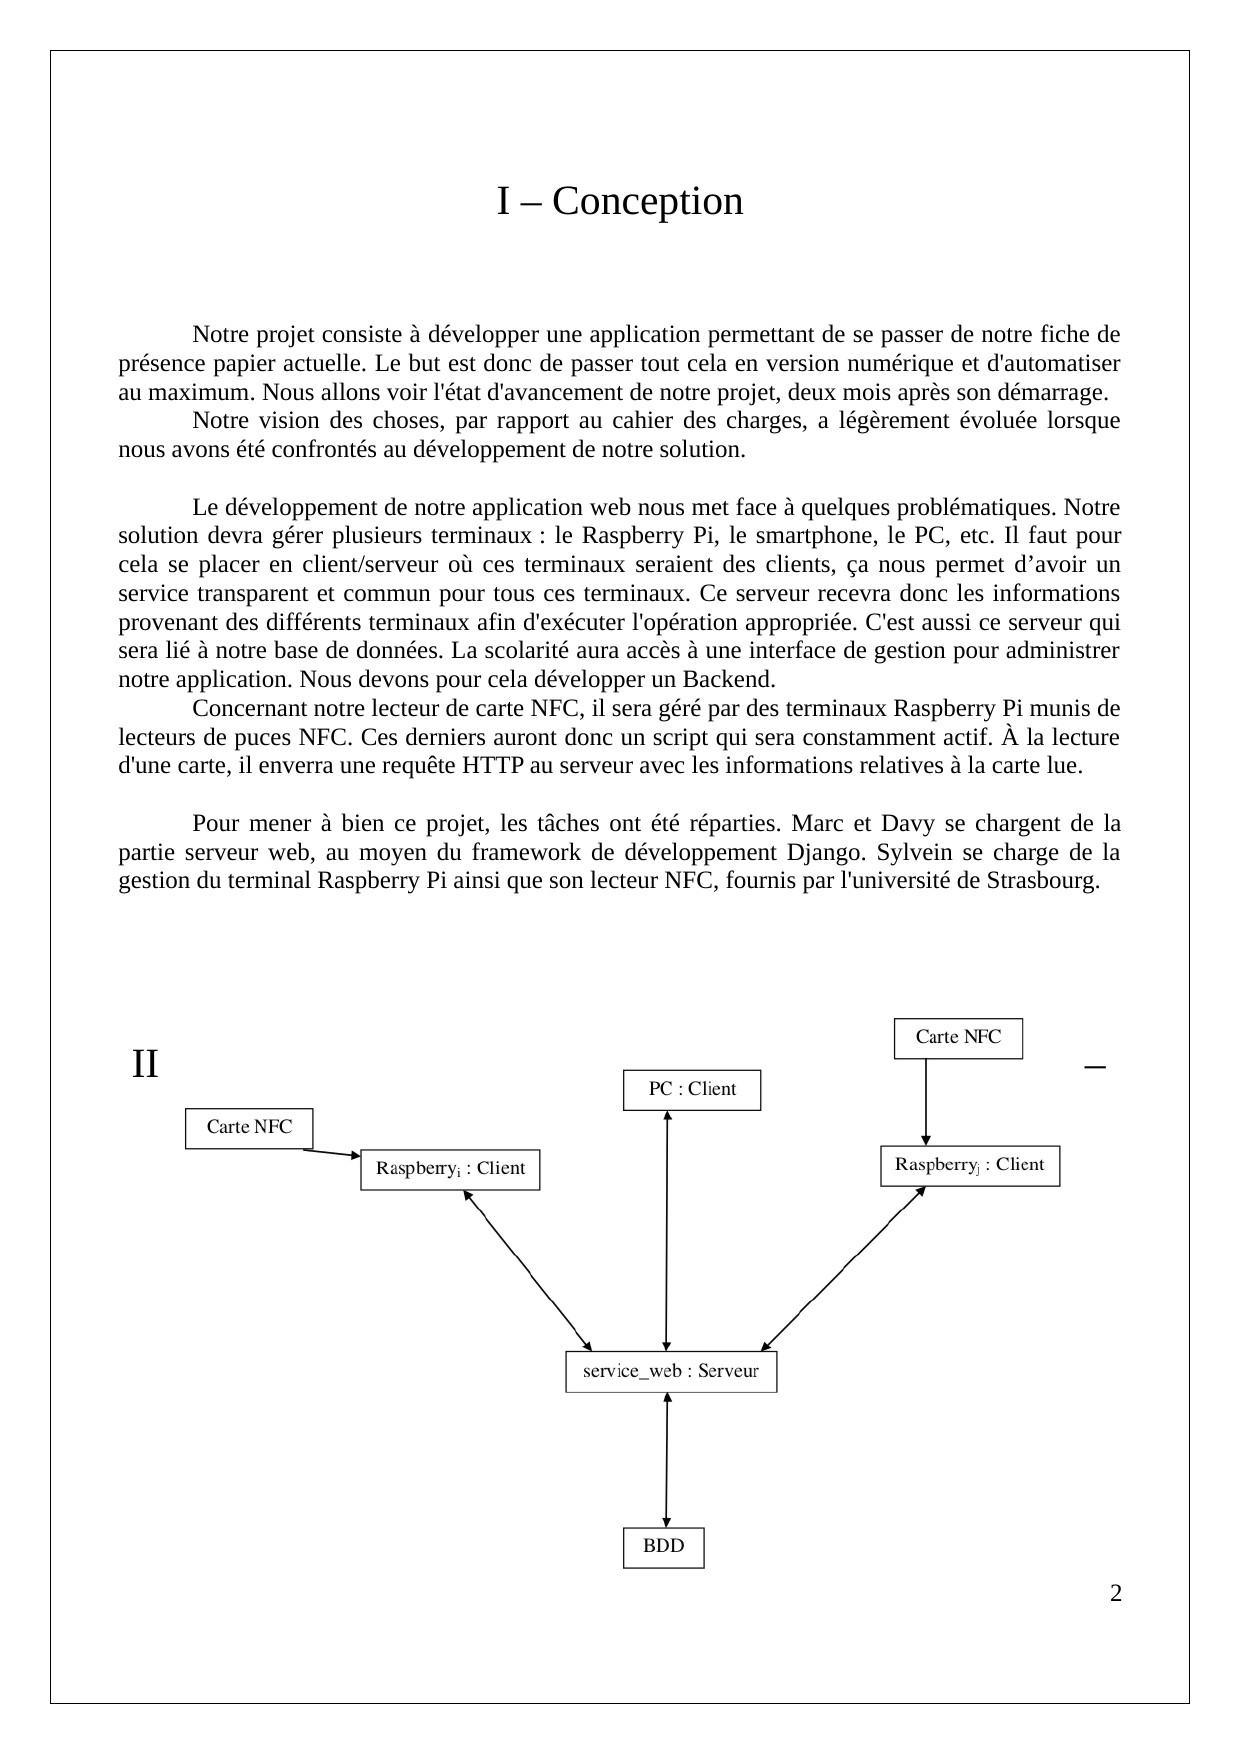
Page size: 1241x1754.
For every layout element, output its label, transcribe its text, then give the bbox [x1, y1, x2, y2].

text – [1068, 1038, 1122, 1086]
text Concernant notre lecteur de carte NFC, il sera géré par des terminaux Raspberry Pi munis de lecteurs de puces NFC. Ces derniers auront donc un script qui sera constamment actif. À la lecture d'une carte, il enverra une requête HTTP au serveur avec les informations relatives à la carte lue. [118, 693, 1122, 779]
text Notre vision des choses, par rapport au cahier des charges, a légèrement évoluée lorsque nous avons été confrontés au développement de notre solution. [118, 406, 1122, 463]
text II [118, 1038, 172, 1086]
text I – Conception [118, 176, 1122, 223]
text Le développement de notre application web nous met face à quelques problématiques. Notre solution devra gérer plusieurs terminaux : le Raspberry Pi, le smartphone, le PC, etc. Il faut pour cela se placer en client/serveur où ces terminaux seraient des clients, ça nous permet d’avoir un service transparent et commun pour tous ces terminaux. Ce serveur recevra donc les informations provenant des différents terminaux afin d'exécuter l'opération appropriée. C'est aussi ce serveur qui sera lié à notre base de données. La scolarité aura accès à une interface de gestion pour administrer notre application. Nous devons pour cela développer un Backend. [118, 492, 1122, 693]
text Notre projet consiste à développer une application permettant de se passer de notre fiche de présence papier actuelle. Le but est donc de passer tout cela en version numérique et d'automatiser au maximum. Nous allons voir l'état d'avancement de notre projet, deux mois après son démarrage. [118, 319, 1122, 406]
text Pour mener à bien ce projet, les tâches ont été réparties. Marc et Davy se chargent de la partie serveur web, au moyen du framework de développement Django. Sylvein se charge de la gestion du terminal Raspberry Pi ainsi que son lecteur NFC, fournis par l'université de Strasbourg. [118, 808, 1122, 894]
